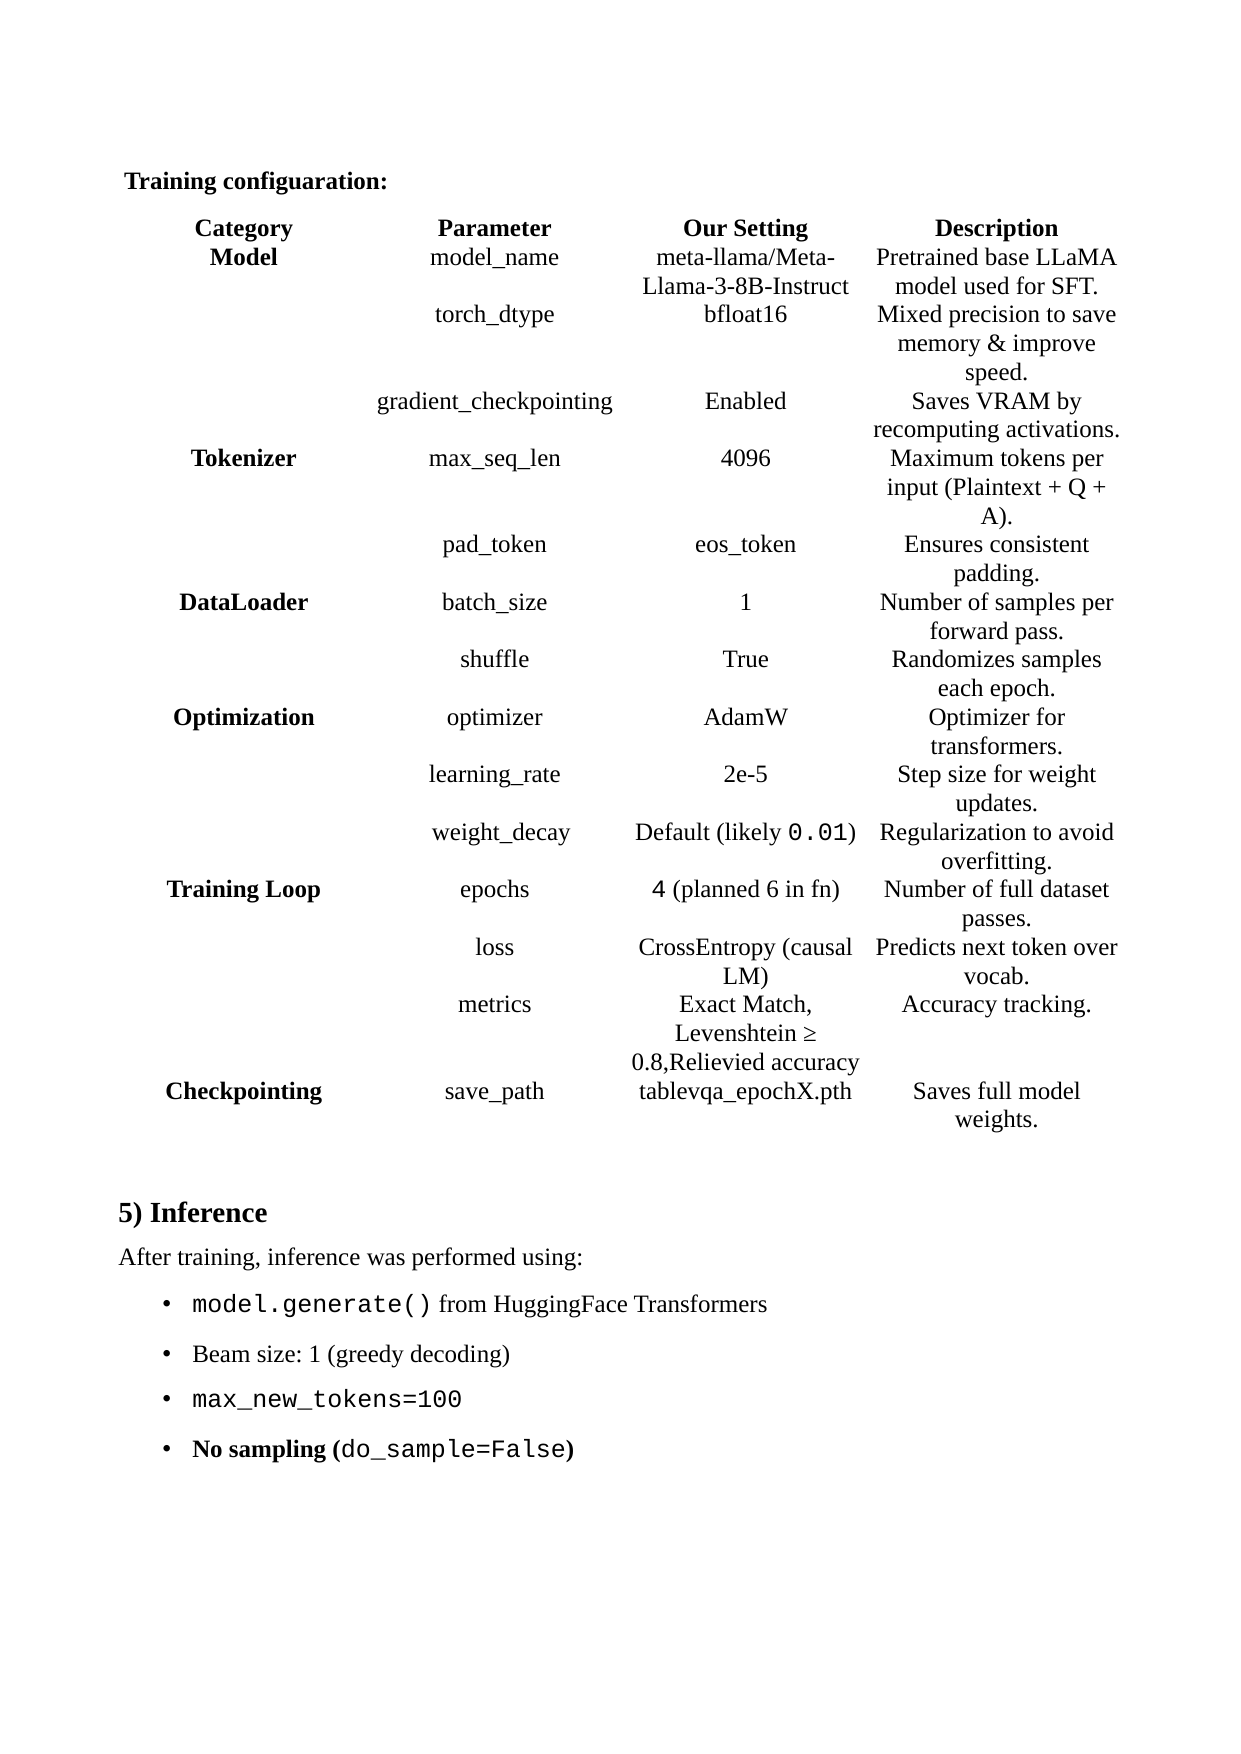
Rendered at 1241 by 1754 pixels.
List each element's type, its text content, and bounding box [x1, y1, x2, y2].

table_cell Saves VRAM by recomputing activations. [871, 386, 1122, 443]
table_cell weight_decay [369, 817, 620, 874]
table_cell Saves full model weights. [871, 1076, 1122, 1133]
list No sampling (do_sample=False) [162, 1434, 1122, 1465]
table_header Parameter [369, 213, 620, 242]
table_cell loss [369, 932, 620, 989]
table_cell meta-llama/Meta-Llama-3-8B-Instruct [620, 242, 871, 299]
table_cell 4 (planned 6 in fn) [620, 875, 871, 932]
table_cell Default (likely 0.01) [620, 817, 871, 874]
table_cell Enabled [620, 386, 871, 443]
table_cell Checkpointing [118, 1076, 369, 1133]
subtitle 5) Inference [118, 1196, 1122, 1229]
text After training, inference was performed using: [118, 1242, 1122, 1270]
table_cell CrossEntropy (causal LM) [620, 932, 871, 989]
table_cell Optimizer for transformers. [871, 702, 1122, 759]
table_cell Ensures consistent padding. [871, 530, 1122, 587]
list Beam size: 1 (greedy decoding) [162, 1339, 1122, 1368]
table_cell 2e-5 [620, 760, 871, 817]
table_cell shuffle [369, 645, 620, 702]
table_header Category [118, 213, 369, 242]
table_cell Step size for weight updates. [871, 760, 1122, 817]
table_cell tablevqa_epochX.pth [620, 1076, 871, 1133]
table_cell Maximum tokens per input (Plaintext + Q + A). [871, 443, 1122, 529]
table_cell 1 [620, 587, 871, 644]
table_cell Exact Match, Levenshtein ≥ 0.8,Relievied accuracy [620, 990, 871, 1076]
list max_new_tokens=100 [162, 1387, 1122, 1415]
table_cell Regularization to avoid overfitting. [871, 817, 1122, 874]
table_cell Randomizes samples each epoch. [871, 645, 1122, 702]
table_header Our Setting [620, 213, 871, 242]
table_cell [118, 300, 369, 386]
table_cell pad_token [369, 530, 620, 587]
table_cell [118, 645, 369, 702]
table_cell model_name [369, 242, 620, 299]
table_cell Mixed precision to save memory & improve speed. [871, 300, 1122, 386]
table_header Description [871, 213, 1122, 242]
table_cell Number of full dataset passes. [871, 875, 1122, 932]
table_cell metrics [369, 990, 620, 1076]
table_cell [118, 990, 369, 1076]
table_cell [118, 817, 369, 874]
table_cell [118, 760, 369, 817]
table_cell Optimization [118, 702, 369, 759]
table_cell [118, 530, 369, 587]
table_cell optimizer [369, 702, 620, 759]
table_cell bfloat16 [620, 300, 871, 386]
table_cell save_path [369, 1076, 620, 1133]
table_cell Training Loop [118, 875, 369, 932]
table_cell Tokenizer [118, 443, 369, 529]
text Training configuaration: [118, 166, 1122, 194]
table_cell max_seq_len [369, 443, 620, 529]
table_cell [118, 932, 369, 989]
list model.generate() from HuggingFace Transformers [162, 1289, 1122, 1320]
table_cell eos_token [620, 530, 871, 587]
table_cell AdamW [620, 702, 871, 759]
table_cell learning_rate [369, 760, 620, 817]
table_cell gradient_checkpointing [369, 386, 620, 443]
table_cell epochs [369, 875, 620, 932]
table_cell Accuracy tracking. [871, 990, 1122, 1076]
table_cell Number of samples per forward pass. [871, 587, 1122, 644]
table_cell Model [118, 242, 369, 299]
table_cell Predicts next token over vocab. [871, 932, 1122, 989]
table_cell Pretrained base LLaMA model used for SFT. [871, 242, 1122, 299]
table_cell batch_size [369, 587, 620, 644]
table_cell torch_dtype [369, 300, 620, 386]
table_cell DataLoader [118, 587, 369, 644]
table_cell True [620, 645, 871, 702]
table_cell 4096 [620, 443, 871, 529]
table_cell [118, 386, 369, 443]
